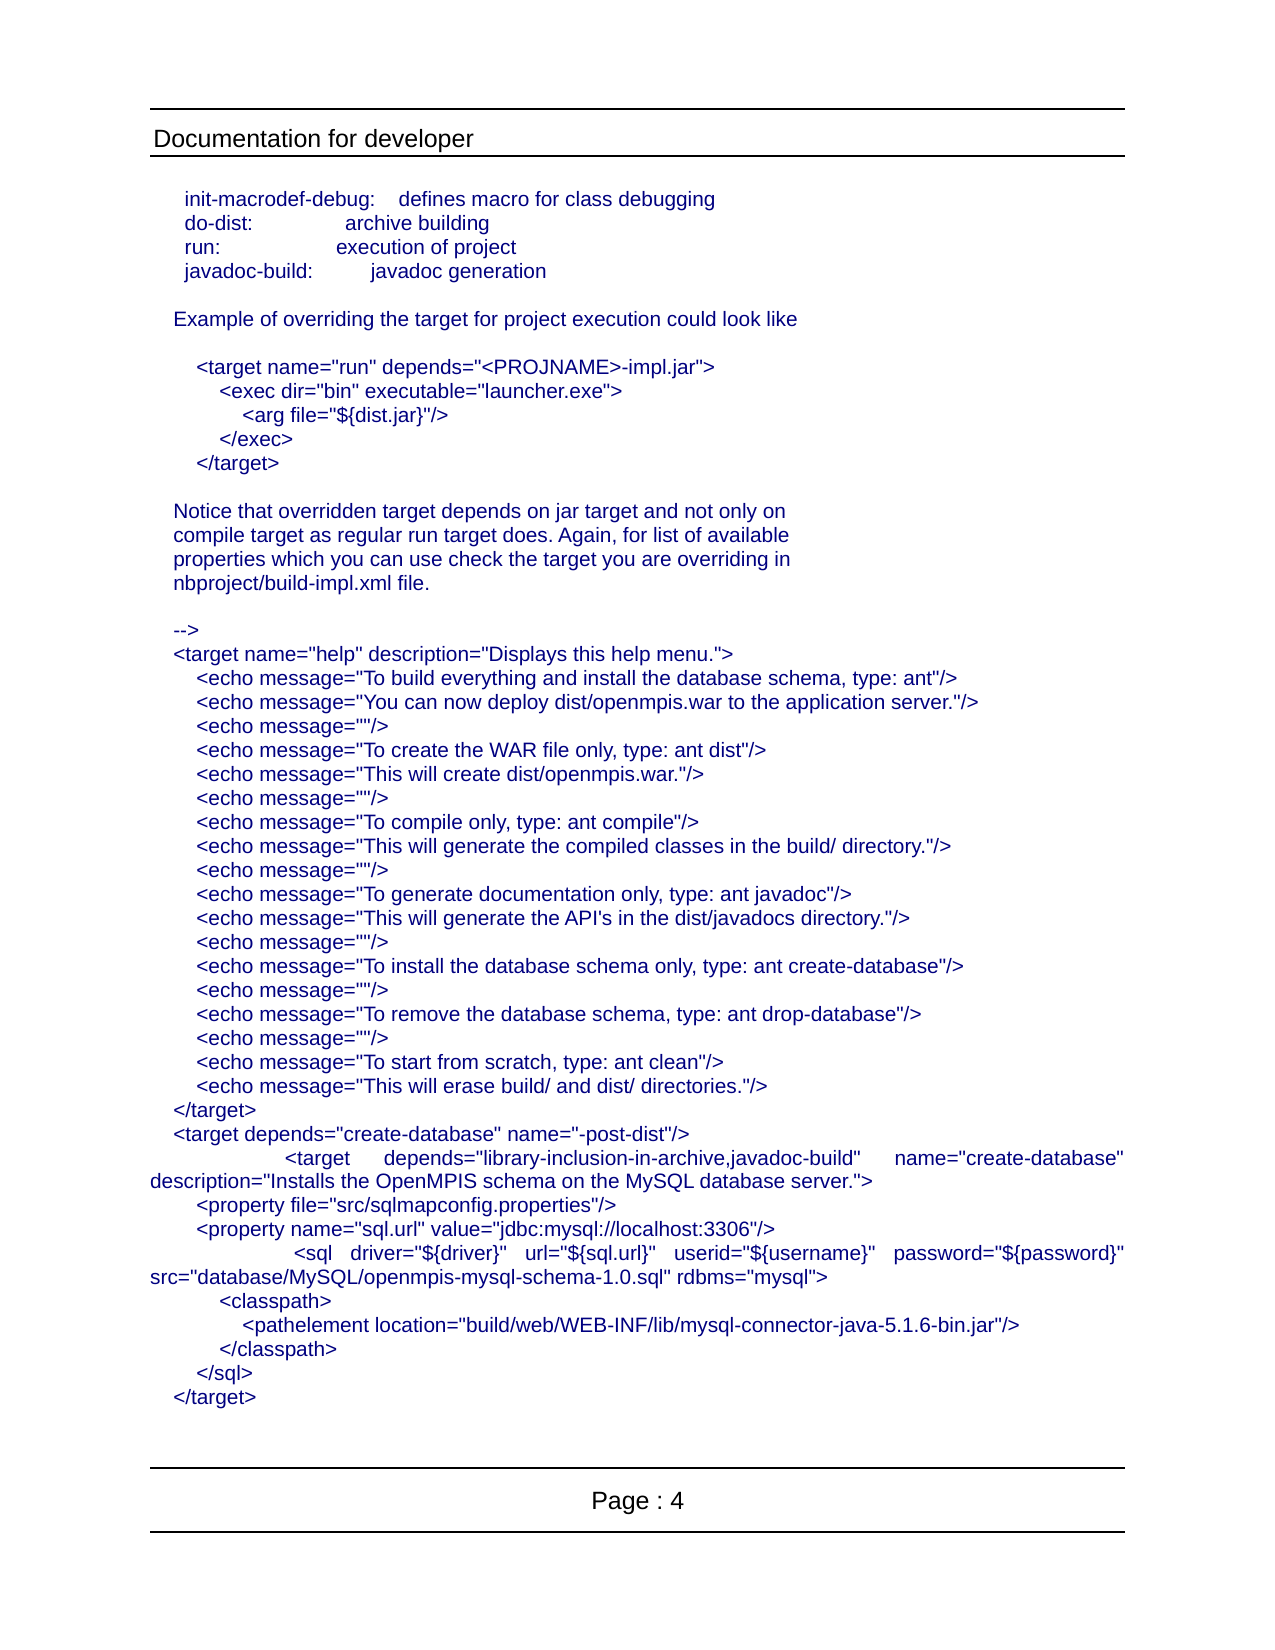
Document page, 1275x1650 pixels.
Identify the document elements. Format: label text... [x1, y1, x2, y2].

text <sql driver="${driver}" url="${sql.url}" userid="${username}" password="${password}" src="database/MySQL/openmpis-mysql-schema-1.0.sql" rdbms="mysql"> [150, 1241, 1125, 1289]
text </classpath> [150, 1337, 1125, 1361]
text <target depends="library-inclusion-in-archive,javadoc-build" name="create-database" description="Installs the OpenMPIS schema on the MySQL database server."> [150, 1145, 1125, 1193]
text </target> [150, 1385, 1125, 1409]
text <exec dir="bin" executable="launcher.exe"> [150, 379, 1125, 403]
text <echo message="To create the WAR file only, type: ant dist"/> [150, 738, 1125, 762]
text init-macrodef-debug: defines macro for class debugging [150, 187, 1125, 211]
text properties which you can use check the target you are overriding in [150, 546, 1125, 570]
text run: execution of project [150, 235, 1125, 259]
text <echo message=""/> [150, 858, 1125, 882]
text <target name="help" description="Displays this help menu."> [150, 642, 1125, 666]
text <echo message="To install the database schema only, type: ant create-database"/> [150, 954, 1125, 978]
text Notice that overridden target depends on jar target and not only on [150, 498, 1125, 522]
text <pathelement location="build/web/WEB-INF/lib/mysql-connector-java-5.1.6-bin.jar"/> [150, 1313, 1125, 1337]
text <target depends="create-database" name="-post-dist"/> [150, 1121, 1125, 1145]
text nbproject/build-impl.xml file. [150, 570, 1125, 594]
text <echo message="This will generate the API's in the dist/javadocs directory."/> [150, 906, 1125, 930]
text <target name="run" depends="<PROJNAME>-impl.jar"> [150, 355, 1125, 379]
text <echo message=""/> [150, 978, 1125, 1002]
text </sql> [150, 1361, 1125, 1385]
text compile target as regular run target does. Again, for list of available [150, 522, 1125, 546]
text <property file="src/sqlmapconfig.properties"/> [150, 1193, 1125, 1217]
text <echo message="To generate documentation only, type: ant javadoc"/> [150, 882, 1125, 906]
text <arg file="${dist.jar}"/> [150, 403, 1125, 427]
text <echo message="To compile only, type: ant compile"/> [150, 810, 1125, 834]
text <echo message="To remove the database schema, type: ant drop-database"/> [150, 1002, 1125, 1026]
text </target> [150, 451, 1125, 474]
text <echo message=""/> [150, 714, 1125, 738]
text Example of overriding the target for project execution could look like [150, 307, 1125, 331]
text <echo message="You can now deploy dist/openmpis.war to the application server."/> [150, 690, 1125, 714]
text <echo message="This will create dist/openmpis.war."/> [150, 762, 1125, 786]
text --> [150, 618, 1125, 642]
text </exec> [150, 427, 1125, 451]
text <echo message="To start from scratch, type: ant clean"/> [150, 1049, 1125, 1073]
text <echo message="To build everything and install the database schema, type: ant"/> [150, 666, 1125, 690]
text <classpath> [150, 1289, 1125, 1313]
text javadoc-build: javadoc generation [150, 259, 1125, 283]
text <echo message="This will generate the compiled classes in the build/ directory."/> [150, 834, 1125, 858]
text <echo message=""/> [150, 786, 1125, 810]
text <property name="sql.url" value="jdbc:mysql://localhost:3306"/> [150, 1217, 1125, 1241]
text do-dist: archive building [150, 211, 1125, 235]
text <echo message=""/> [150, 930, 1125, 954]
text <echo message="This will erase build/ and dist/ directories."/> [150, 1073, 1125, 1097]
text <echo message=""/> [150, 1026, 1125, 1049]
text </target> [150, 1097, 1125, 1121]
